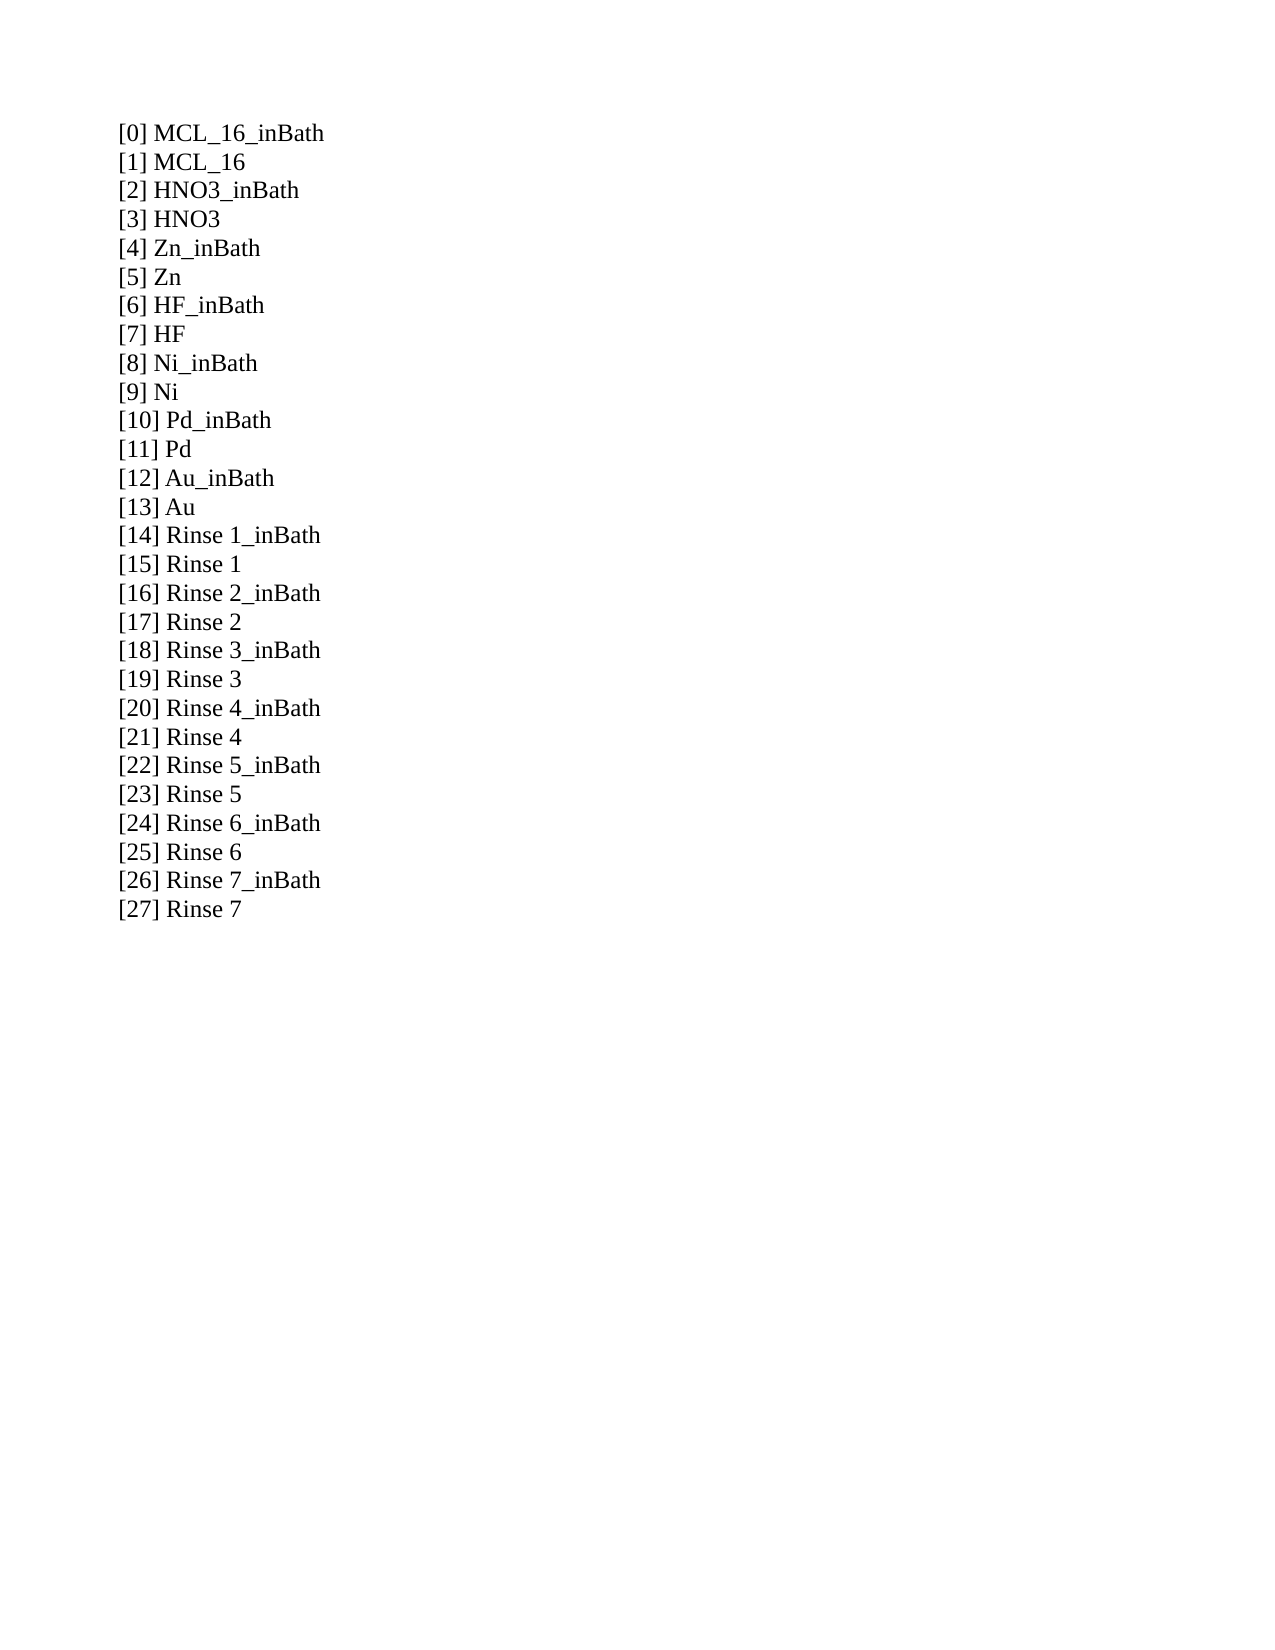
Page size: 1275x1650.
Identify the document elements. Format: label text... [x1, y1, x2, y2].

text [2] HNO3_inBath [118, 176, 1157, 204]
text [21] Rinse 4 [118, 722, 1157, 751]
text [27] Rinse 7 [118, 894, 1157, 923]
text [15] Rinse 1 [118, 549, 1157, 578]
text [13] Au [118, 492, 1157, 521]
text [0] MCL_16_inBath [118, 118, 1157, 147]
text [18] Rinse 3_inBath [118, 636, 1157, 664]
text [24] Rinse 6_inBath [118, 808, 1157, 837]
text [11] Pd [118, 434, 1157, 463]
text [12] Au_inBath [118, 463, 1157, 492]
text [14] Rinse 1_inBath [118, 521, 1157, 549]
text [6] HF_inBath [118, 291, 1157, 319]
text [19] Rinse 3 [118, 664, 1157, 693]
text [9] Ni [118, 377, 1157, 406]
text [3] HNO3 [118, 204, 1157, 233]
text [4] Zn_inBath [118, 233, 1157, 262]
text [23] Rinse 5 [118, 779, 1157, 808]
text [7] HF [118, 319, 1157, 348]
text [8] Ni_inBath [118, 348, 1157, 377]
text [25] Rinse 6 [118, 837, 1157, 866]
text [17] Rinse 2 [118, 607, 1157, 636]
text [16] Rinse 2_inBath [118, 578, 1157, 607]
text [20] Rinse 4_inBath [118, 693, 1157, 722]
text [26] Rinse 7_inBath [118, 866, 1157, 894]
text [5] Zn [118, 262, 1157, 291]
text [10] Pd_inBath [118, 406, 1157, 434]
text [22] Rinse 5_inBath [118, 751, 1157, 779]
text [1] MCL_16 [118, 147, 1157, 176]
